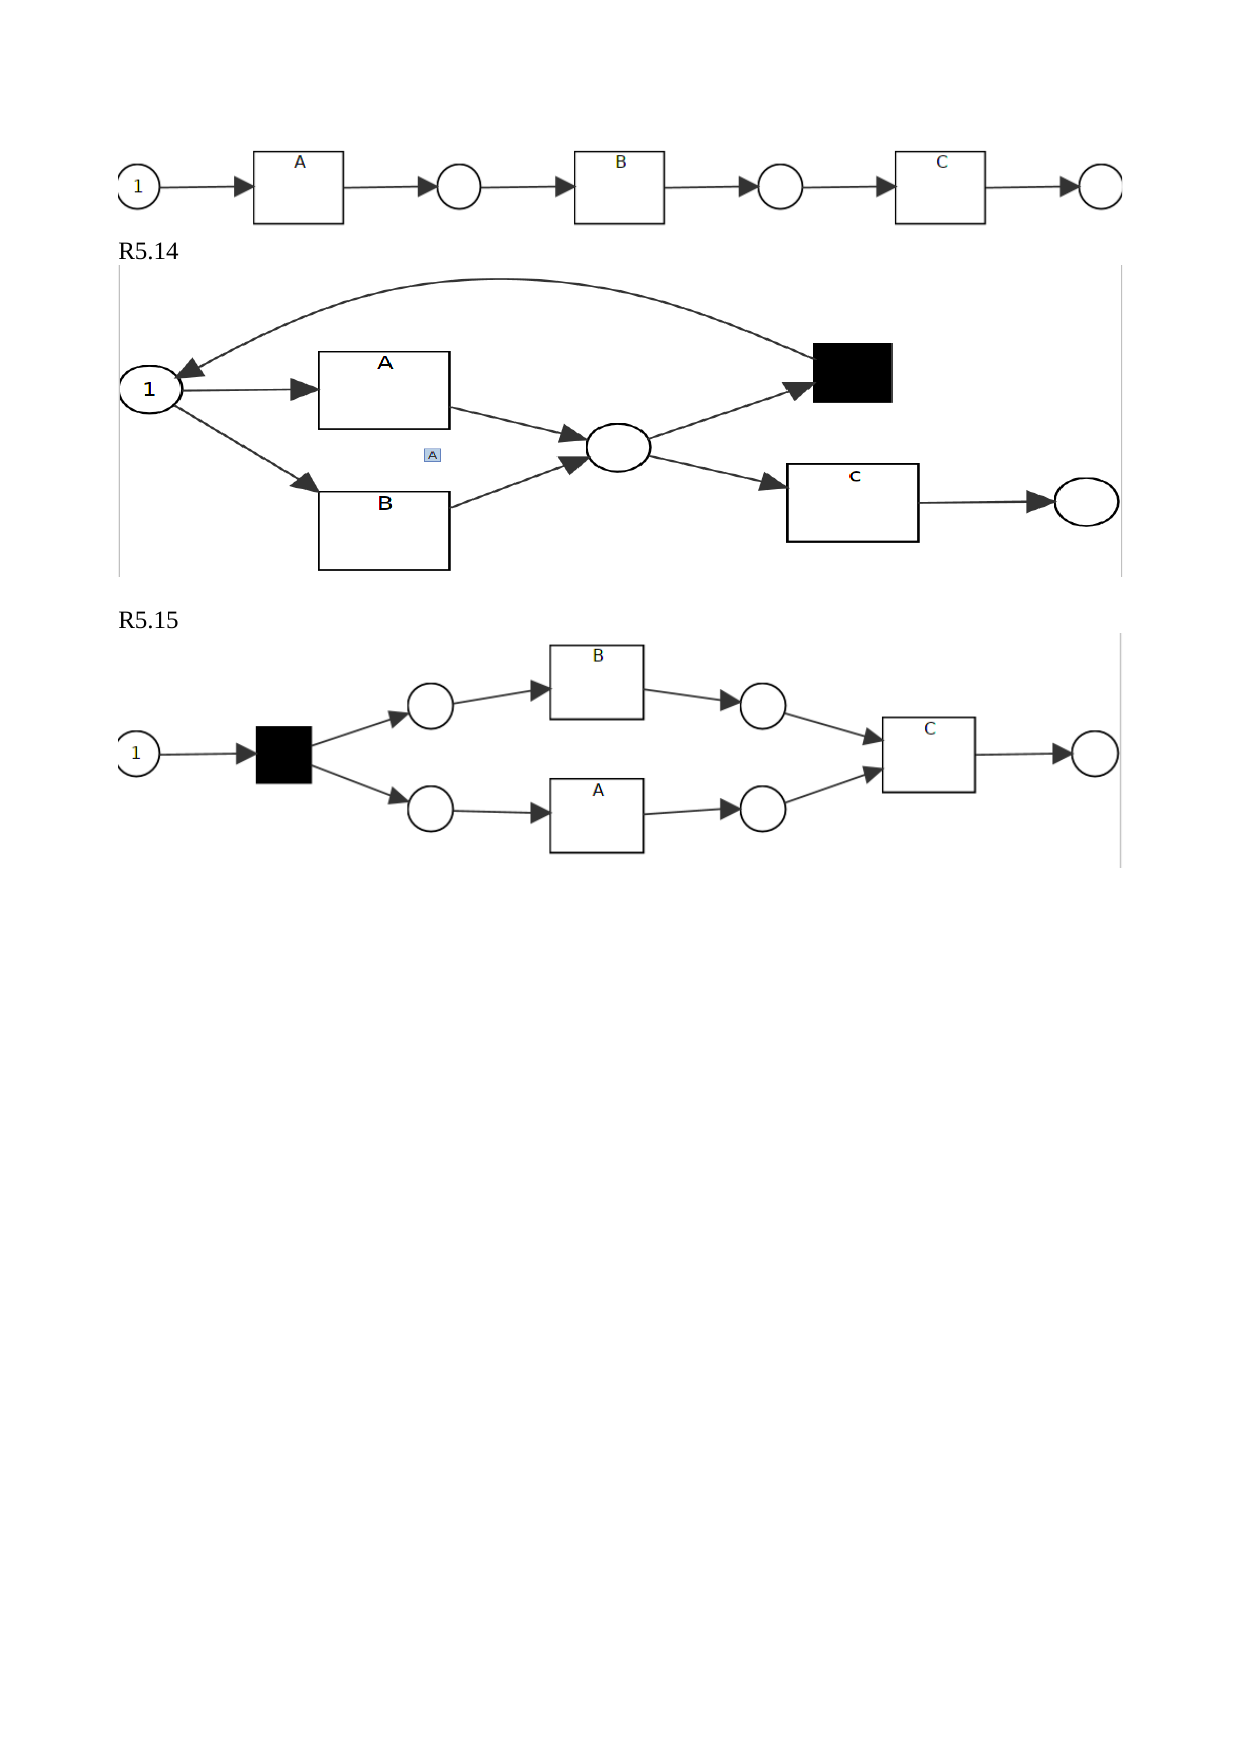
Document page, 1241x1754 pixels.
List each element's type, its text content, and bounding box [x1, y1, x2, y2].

picture [118, 118, 1123, 237]
text R5.15 [118, 605, 1122, 633]
picture [118, 633, 1123, 868]
picture [118, 265, 1123, 577]
text R5.14 [118, 237, 1122, 265]
